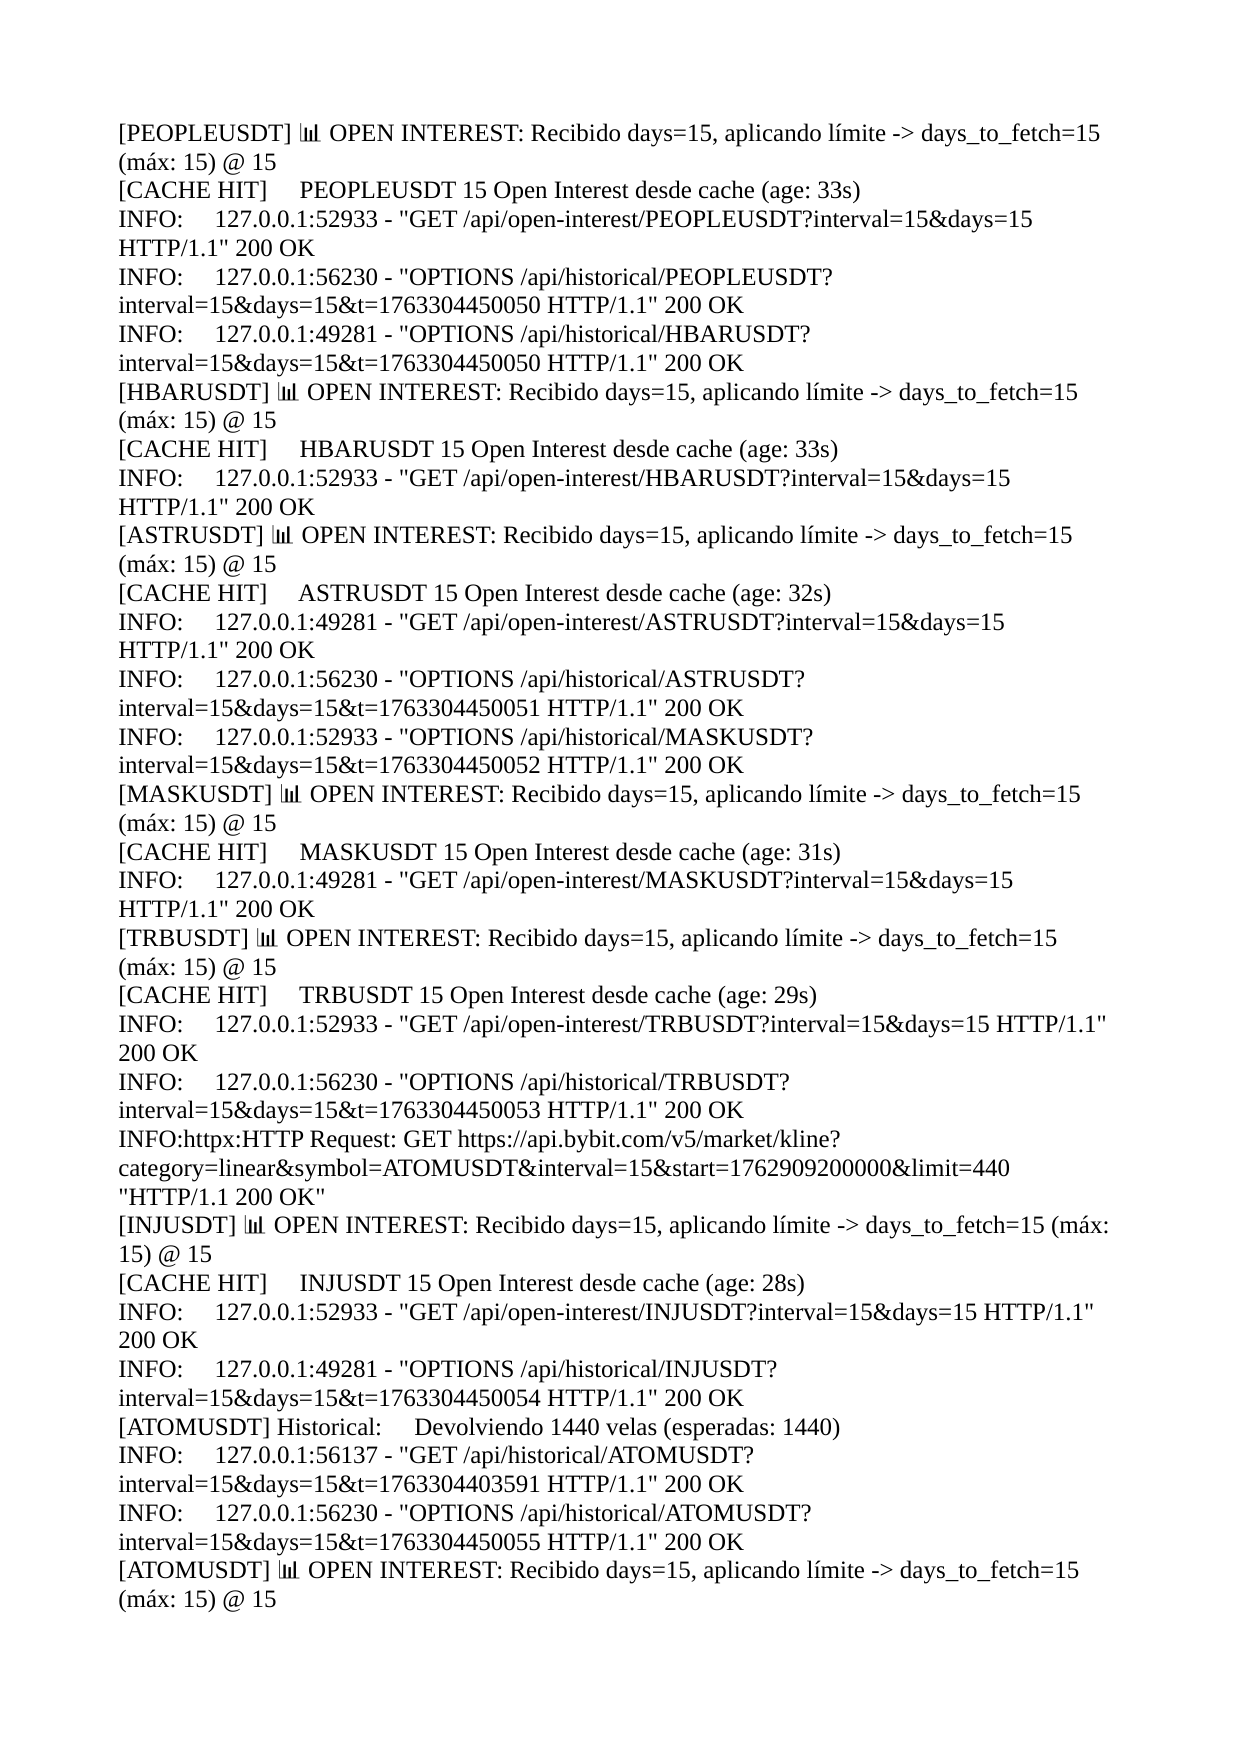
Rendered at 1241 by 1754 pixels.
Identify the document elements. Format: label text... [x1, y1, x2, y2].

text INFO: 127.0.0.1:56137 - "GET /api/historical/ATOMUSDT?interval=15&days=15&t=1763304403591 HTTP/1.1" 200 OK [118, 1441, 1122, 1498]
text INFO: 127.0.0.1:52933 - "OPTIONS /api/historical/MASKUSDT?interval=15&days=15&t=1763304450052 HTTP/1.1" 200 OK [118, 722, 1122, 779]
text [PEOPLEUSDT] 📊 OPEN INTEREST: Recibido days=15, aplicando límite -> days_to_fetch=15 (máx: 15) @ 15 [118, 118, 1122, 176]
text INFO: 127.0.0.1:49281 - "GET /api/open-interest/ASTRUSDT?interval=15&days=15 HTTP/1.1" 200 OK [118, 607, 1122, 664]
text INFO: 127.0.0.1:49281 - "GET /api/open-interest/MASKUSDT?interval=15&days=15 HTTP/1.1" 200 OK [118, 866, 1122, 923]
text [CACHE HIT] ✅ PEOPLEUSDT 15 Open Interest desde cache (age: 33s) [118, 176, 1122, 204]
text [HBARUSDT] 📊 OPEN INTEREST: Recibido days=15, aplicando límite -> days_to_fetch=15 (máx: 15) @ 15 [118, 377, 1122, 434]
text [ASTRUSDT] 📊 OPEN INTEREST: Recibido days=15, aplicando límite -> days_to_fetch=15 (máx: 15) @ 15 [118, 521, 1122, 578]
text INFO: 127.0.0.1:56230 - "OPTIONS /api/historical/TRBUSDT?interval=15&days=15&t=1763304450053 HTTP/1.1" 200 OK [118, 1067, 1122, 1124]
text [CACHE HIT] ✅ TRBUSDT 15 Open Interest desde cache (age: 29s) [118, 981, 1122, 1009]
text INFO: 127.0.0.1:52933 - "GET /api/open-interest/HBARUSDT?interval=15&days=15 HTTP/1.1" 200 OK [118, 463, 1122, 521]
text [MASKUSDT] 📊 OPEN INTEREST: Recibido days=15, aplicando límite -> days_to_fetch=15 (máx: 15) @ 15 [118, 779, 1122, 837]
text [CACHE HIT] ✅ MASKUSDT 15 Open Interest desde cache (age: 31s) [118, 837, 1122, 866]
text INFO: 127.0.0.1:49281 - "OPTIONS /api/historical/HBARUSDT?interval=15&days=15&t=1763304450050 HTTP/1.1" 200 OK [118, 319, 1122, 377]
text [CACHE HIT] ✅ INJUSDT 15 Open Interest desde cache (age: 28s) [118, 1268, 1122, 1297]
text [ATOMUSDT] 📊 OPEN INTEREST: Recibido days=15, aplicando límite -> days_to_fetch=15 (máx: 15) @ 15 [118, 1556, 1122, 1613]
text INFO: 127.0.0.1:52933 - "GET /api/open-interest/PEOPLEUSDT?interval=15&days=15 HTTP/1.1" 200 OK [118, 204, 1122, 262]
text INFO: 127.0.0.1:56230 - "OPTIONS /api/historical/PEOPLEUSDT?interval=15&days=15&t=1763304450050 HTTP/1.1" 200 OK [118, 262, 1122, 319]
text [INJUSDT] 📊 OPEN INTEREST: Recibido days=15, aplicando límite -> days_to_fetch=15 (máx: 15) @ 15 [118, 1211, 1122, 1268]
text INFO: 127.0.0.1:56230 - "OPTIONS /api/historical/ASTRUSDT?interval=15&days=15&t=1763304450051 HTTP/1.1" 200 OK [118, 664, 1122, 722]
text [ATOMUSDT] Historical: ✅ Devolviendo 1440 velas (esperadas: 1440) [118, 1412, 1122, 1441]
text INFO: 127.0.0.1:52933 - "GET /api/open-interest/INJUSDT?interval=15&days=15 HTTP/1.1" 200 OK [118, 1297, 1122, 1354]
text INFO: 127.0.0.1:49281 - "OPTIONS /api/historical/INJUSDT?interval=15&days=15&t=1763304450054 HTTP/1.1" 200 OK [118, 1354, 1122, 1412]
text [CACHE HIT] ✅ HBARUSDT 15 Open Interest desde cache (age: 33s) [118, 434, 1122, 463]
text INFO: 127.0.0.1:56230 - "OPTIONS /api/historical/ATOMUSDT?interval=15&days=15&t=1763304450055 HTTP/1.1" 200 OK [118, 1498, 1122, 1556]
text [CACHE HIT] ✅ ASTRUSDT 15 Open Interest desde cache (age: 32s) [118, 578, 1122, 607]
text INFO:httpx:HTTP Request: GET https://api.bybit.com/v5/market/kline?category=linear&symbol=ATOMUSDT&interval=15&start=1762909200000&limit=440 "HTTP/1.1 200 OK" [118, 1124, 1122, 1211]
text INFO: 127.0.0.1:52933 - "GET /api/open-interest/TRBUSDT?interval=15&days=15 HTTP/1.1" 200 OK [118, 1009, 1122, 1067]
text [TRBUSDT] 📊 OPEN INTEREST: Recibido days=15, aplicando límite -> days_to_fetch=15 (máx: 15) @ 15 [118, 923, 1122, 981]
